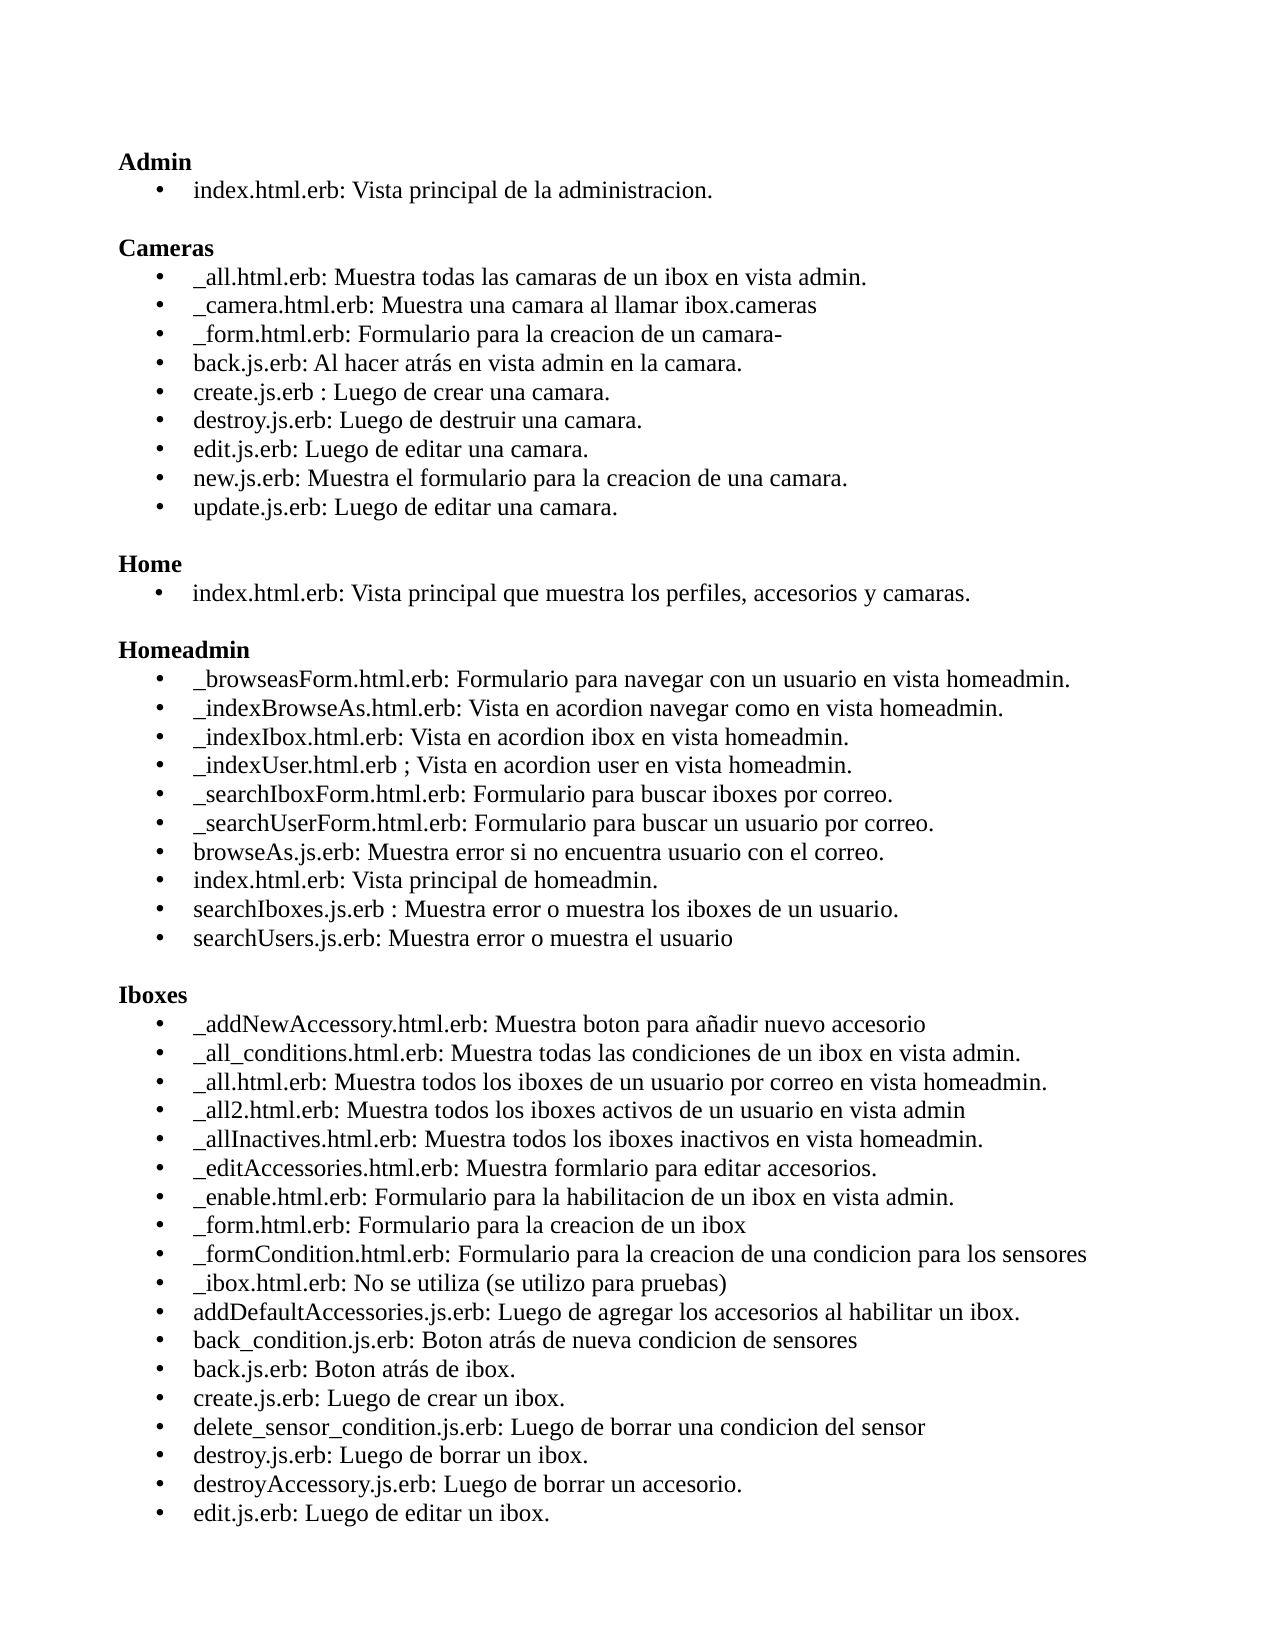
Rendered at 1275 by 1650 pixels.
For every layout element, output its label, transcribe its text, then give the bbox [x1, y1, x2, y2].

list create.js.erb: Luego de crear un ibox. [156, 1383, 1157, 1412]
list browseAs.js.erb: Muestra error si no encuentra usuario con el correo. [156, 837, 1157, 866]
list edit.js.erb: Luego de editar una camara. [156, 434, 1157, 463]
list _indexIbox.html.erb: Vista en acordion ibox en vista homeadmin. [156, 722, 1157, 751]
list _form.html.erb: Formulario para la creacion de un camara- [156, 319, 1157, 348]
list _enable.html.erb: Formulario para la habilitacion de un ibox en vista admin. [156, 1182, 1157, 1211]
list back_condition.js.erb: Boton atrás de nueva condicion de sensores [156, 1326, 1157, 1354]
list create.js.erb : Luego de crear una camara. [156, 377, 1157, 406]
list _all_conditions.html.erb: Muestra todas las condiciones de un ibox en vista admin. [156, 1038, 1157, 1067]
list searchUsers.js.erb: Muestra error o muestra el usuario [156, 923, 1157, 952]
list back.js.erb: Al hacer atrás en vista admin en la camara. [156, 348, 1157, 377]
list _all.html.erb: Muestra todas las camaras de un ibox en vista admin. [156, 262, 1157, 291]
list delete_sensor_condition.js.erb: Luego de borrar una condicion del sensor [156, 1412, 1157, 1441]
list _indexUser.html.erb ; Vista en acordion user en vista homeadmin. [156, 751, 1157, 779]
list new.js.erb: Muestra el formulario para la creacion de una camara. [156, 463, 1157, 492]
list _formCondition.html.erb: Formulario para la creacion de una condicion para los sensores [156, 1239, 1157, 1268]
list edit.js.erb: Luego de editar un ibox. [156, 1498, 1157, 1527]
list _addNewAccessory.html.erb: Muestra boton para añadir nuevo accesorio [156, 1009, 1157, 1038]
list update.js.erb: Luego de editar una camara. [156, 492, 1157, 521]
list destroy.js.erb: Luego de destruir una camara. [156, 406, 1157, 434]
list index.html.erb: Vista principal que muestra los perfiles, accesorios y camaras. [154, 578, 1157, 607]
list back.js.erb: Boton atrás de ibox. [156, 1354, 1157, 1383]
list index.html.erb: Vista principal de la administracion. [156, 176, 1157, 204]
list index.html.erb: Vista principal de homeadmin. [156, 866, 1157, 894]
list _searchIboxForm.html.erb: Formulario para buscar iboxes por correo. [156, 779, 1157, 808]
list destroyAccessory.js.erb: Luego de borrar un accesorio. [156, 1469, 1157, 1498]
text Home [118, 549, 1157, 578]
list _editAccessories.html.erb: Muestra formlario para editar accesorios. [156, 1153, 1157, 1182]
list _searchUserForm.html.erb: Formulario para buscar un usuario por correo. [156, 808, 1157, 837]
list searchIboxes.js.erb : Muestra error o muestra los iboxes de un usuario. [156, 894, 1157, 923]
text Admin [118, 147, 1157, 176]
list addDefaultAccessories.js.erb: Luego de agregar los accesorios al habilitar un ibox. [156, 1297, 1157, 1326]
list destroy.js.erb: Luego de borrar un ibox. [156, 1441, 1157, 1469]
list _camera.html.erb: Muestra una camara al llamar ibox.cameras [156, 291, 1157, 319]
list _all.html.erb: Muestra todos los iboxes de un usuario por correo en vista homeadmin. [156, 1067, 1157, 1096]
text Homeadmin [118, 636, 1157, 664]
text Cameras [118, 233, 1157, 262]
list _allInactives.html.erb: Muestra todos los iboxes inactivos en vista homeadmin. [156, 1124, 1157, 1153]
list _browseasForm.html.erb: Formulario para navegar con un usuario en vista homeadmin. [156, 664, 1157, 693]
list _indexBrowseAs.html.erb: Vista en acordion navegar como en vista homeadmin. [156, 693, 1157, 722]
list _ibox.html.erb: No se utiliza (se utilizo para pruebas) [156, 1268, 1157, 1297]
list _all2.html.erb: Muestra todos los iboxes activos de un usuario en vista admin [156, 1096, 1157, 1124]
text Iboxes [118, 981, 1157, 1009]
list _form.html.erb: Formulario para la creacion de un ibox [156, 1211, 1157, 1239]
